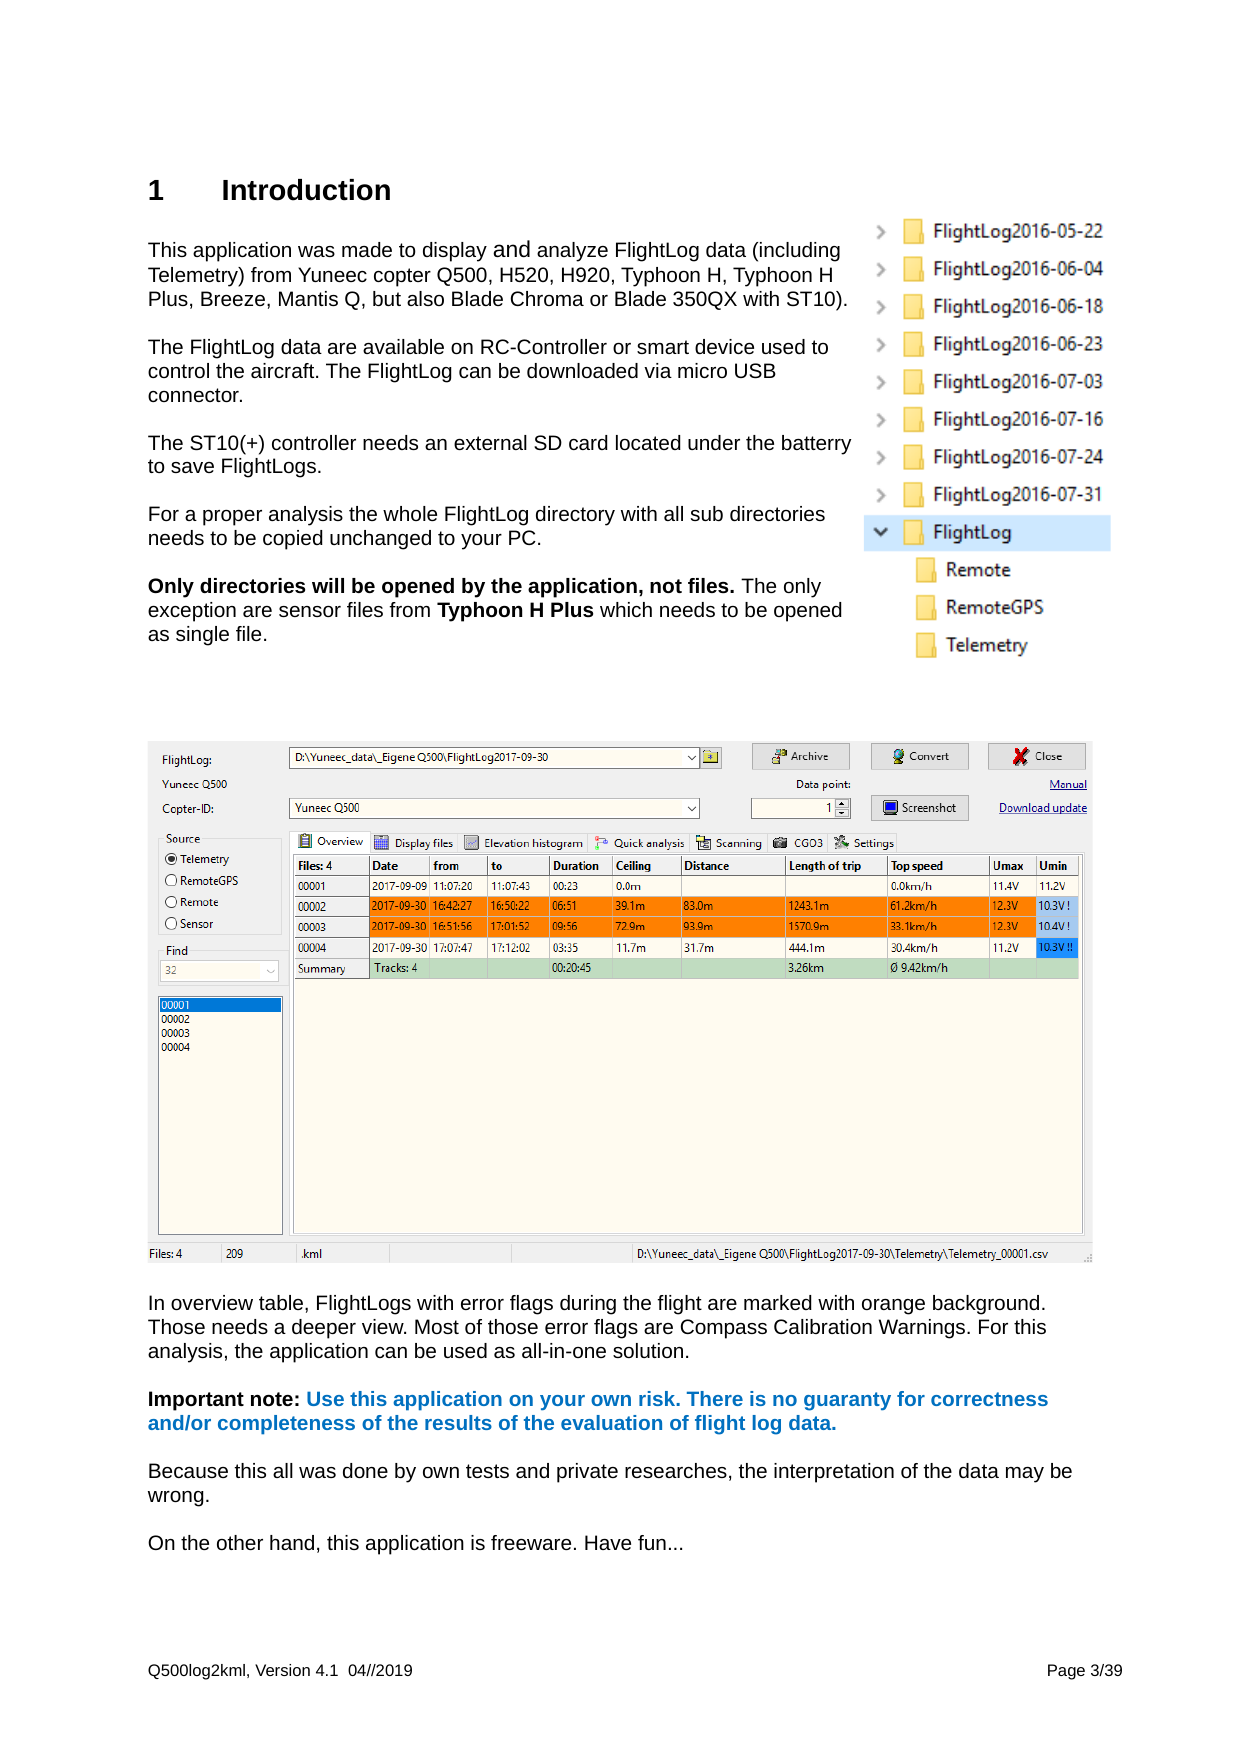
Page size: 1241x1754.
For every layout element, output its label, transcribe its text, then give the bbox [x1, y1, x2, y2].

text For a proper analysis the whole FlightLog directory with all sub directories needs to be copied unchanged to your PC. [148, 502, 863, 550]
text The FlightLog data are available on RC-Controller or smart device used to control the aircraft. The FlightLog can be downloaded via micro USB connector. [148, 334, 863, 406]
text On the other hand, this application is freeware. Have fun... [148, 1531, 1093, 1555]
text Because this all was done by own tests and private researches, the interpretation of the data may be wrong. [148, 1459, 1093, 1507]
text Only directories will be opened by the application, not files. The only exception are sensor files from Typhoon H Plus which needs to be opened as single file. [148, 574, 863, 646]
picture [147, 741, 1093, 1263]
text The ST10(+) controller needs an external SD card located under the batterry to save FlightLogs. [148, 430, 863, 478]
subtitle Introduction [148, 173, 1093, 206]
text In overview table, FlightLogs with error flags during the flight are marked with orange background. Those needs a deeper view. Most of those error flags are Compass Calibration Warnings. For this analysis, the application can be used as all-in-one solution. [148, 1263, 1093, 1363]
picture [863, 217, 1111, 669]
text This application was made to display and analyze FlightLog data (including Telemetry) from Yuneec copter Q500, H520, H920, Typhoon H, Typhoon H Plus, Breeze, Mantis Q, but also Blade Chroma or Blade 350QX with ST10). [148, 236, 863, 311]
text Important note: Use this application on your own risk. There is no guaranty for correctness and/or completeness of the results of the evaluation of flight log data. [148, 1387, 1093, 1435]
